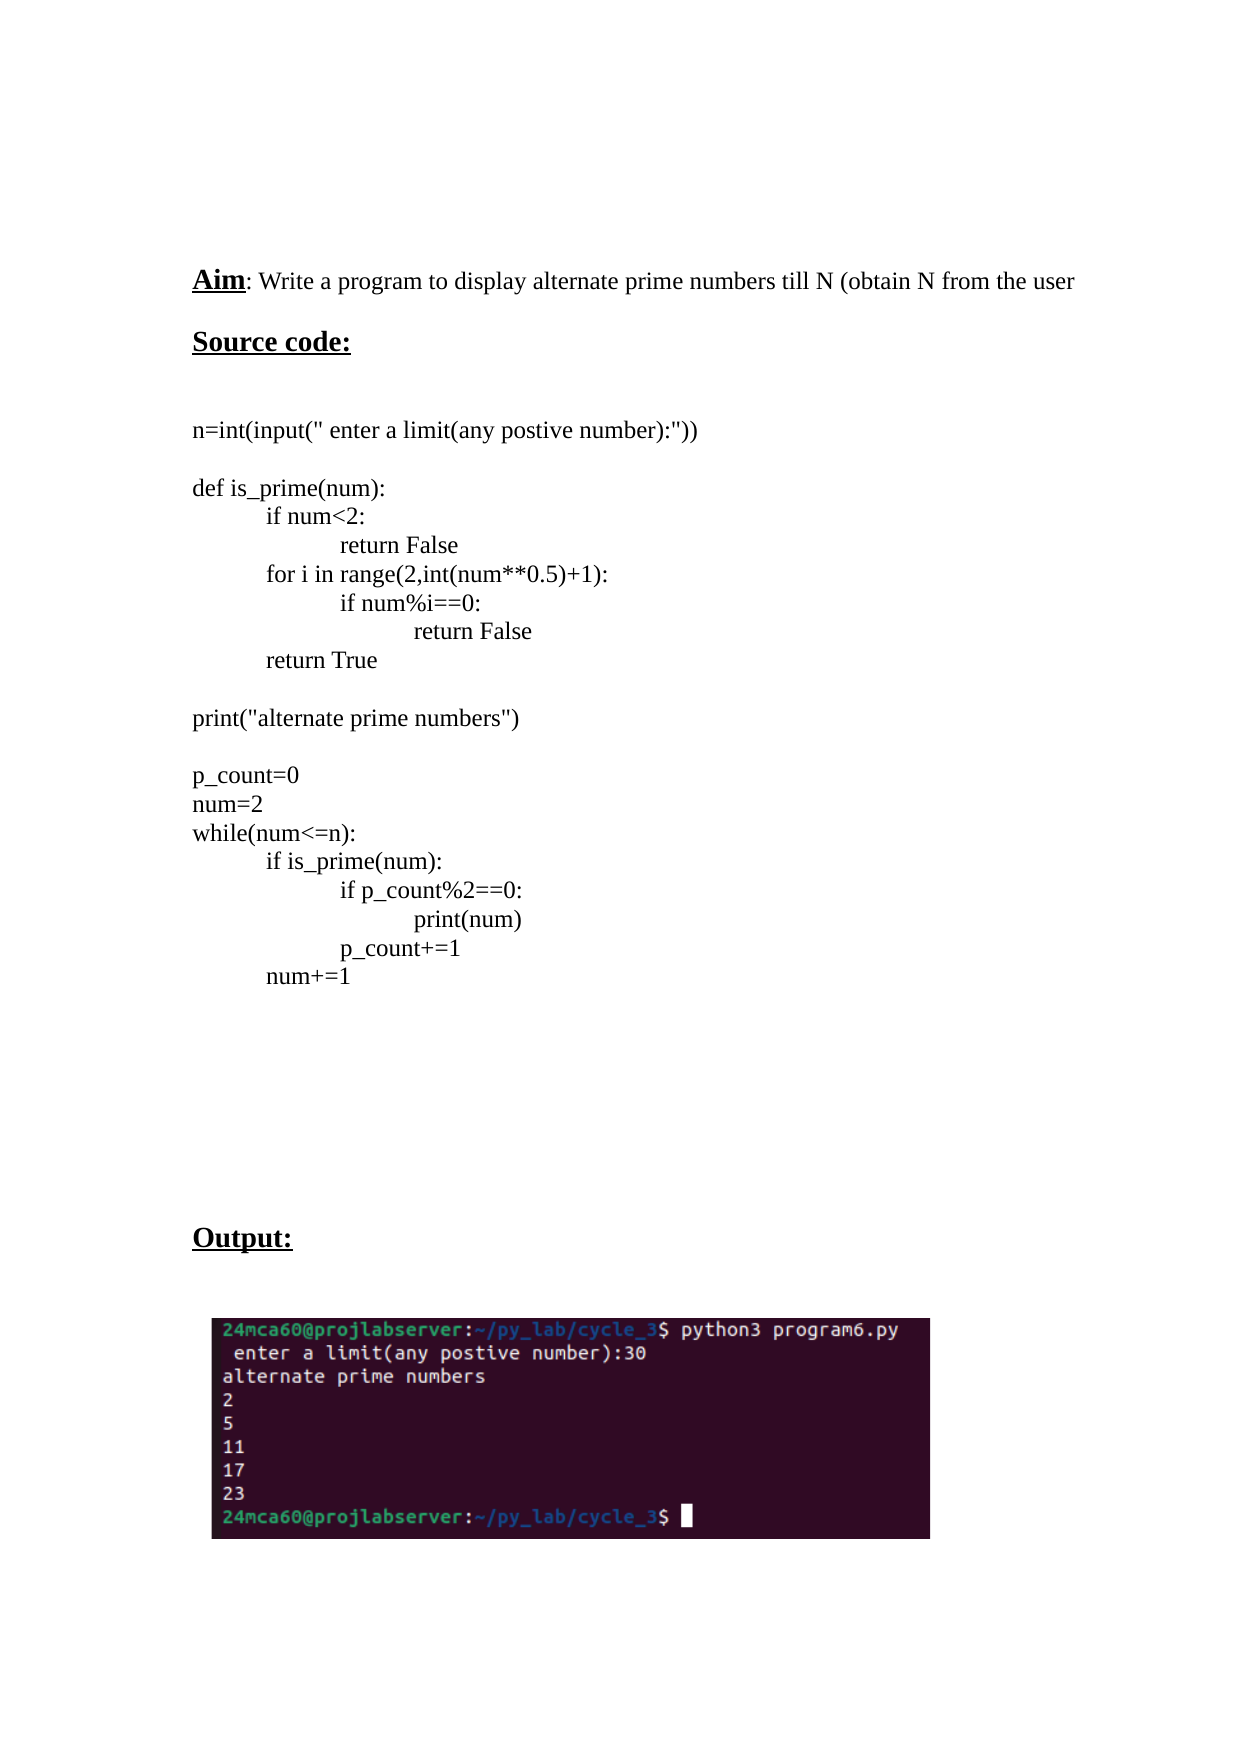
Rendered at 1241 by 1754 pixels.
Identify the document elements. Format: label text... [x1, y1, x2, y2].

text p_count=0 [118, 760, 1122, 789]
text return True [118, 645, 1122, 674]
text print(num) [118, 904, 1122, 933]
text num+=1 [118, 961, 1122, 990]
text Aim: Write a program to display alternate prime numbers till N (obtain N from the user [118, 262, 1122, 295]
text if is_prime(num): [118, 846, 1122, 875]
text if num%i==0: [118, 588, 1122, 616]
text p_count+=1 [118, 933, 1122, 961]
text n=int(input(" enter a limit(any postive number):")) [118, 415, 1122, 444]
text return False [118, 616, 1122, 645]
text return False [118, 530, 1122, 559]
text def is_prime(num): [118, 473, 1122, 501]
text if p_count%2==0: [118, 875, 1122, 904]
text if num<2: [118, 501, 1122, 530]
text Output: [118, 1220, 1122, 1254]
picture [211, 1318, 931, 1539]
text print("alternate prime numbers") [118, 703, 1122, 731]
text while(num<=n): [118, 818, 1122, 846]
text Source code: [118, 324, 1122, 358]
text num=2 [118, 789, 1122, 818]
text for i in range(2,int(num**0.5)+1): [118, 559, 1122, 588]
